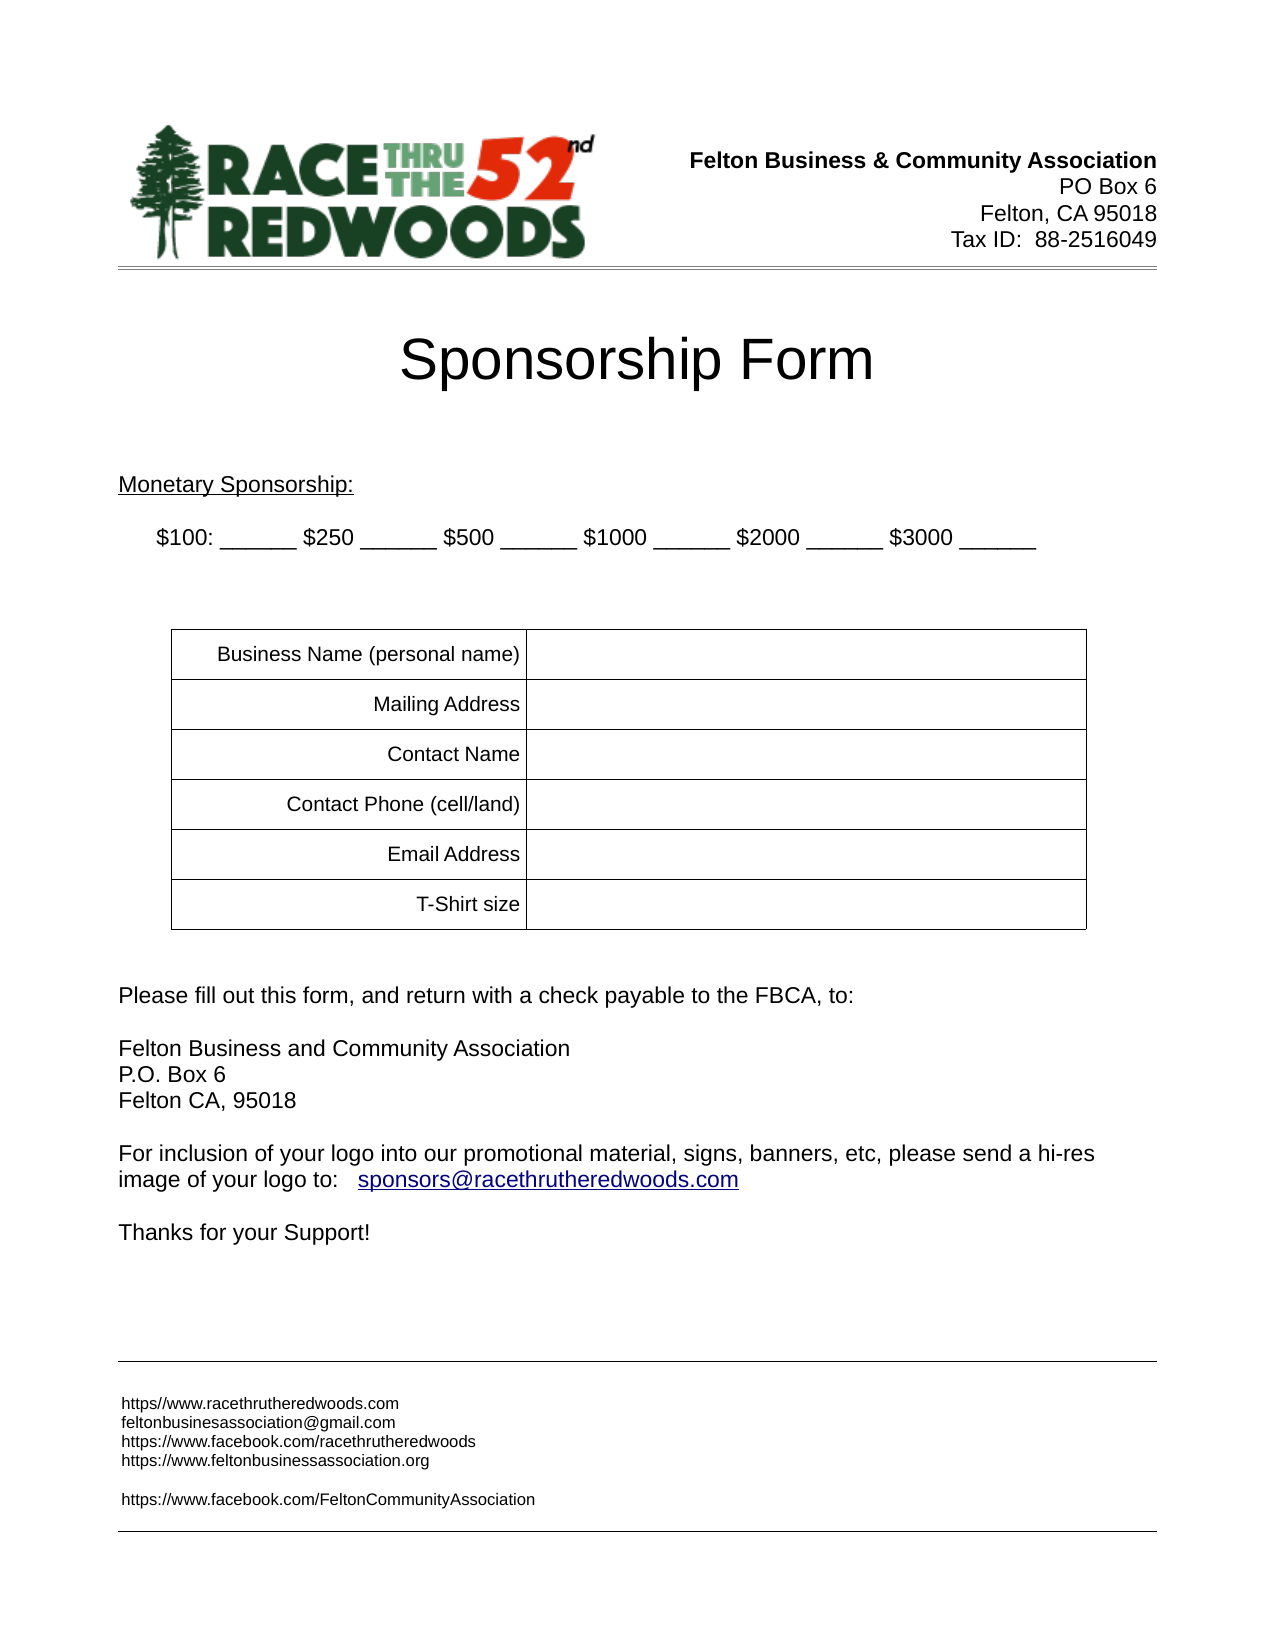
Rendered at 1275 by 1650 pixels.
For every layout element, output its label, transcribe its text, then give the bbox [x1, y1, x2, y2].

table_header [527, 630, 1086, 679]
text $100: ______ $250 ______ $500 ______ $1000 ______ $2000 ______ $3000 ______ [118, 524, 1157, 550]
text Felton CA, 95018 [118, 1087, 1157, 1114]
table_cell Email Address [172, 830, 526, 879]
text Sponsorship Form [118, 325, 1157, 392]
text Felton Business and Community Association [118, 1034, 1157, 1061]
table_header Business Name (personal name) [172, 630, 526, 679]
text P.O. Box 6 [118, 1061, 1157, 1087]
text For inclusion of your logo into our promotional material, signs, banners, etc, please send a hi-res image of your logo to: sponsors@racethrutheredwoods.com [118, 1140, 1157, 1193]
table_cell [527, 880, 1086, 929]
table_cell [527, 680, 1086, 729]
table_cell [527, 780, 1086, 829]
table_cell [527, 830, 1086, 879]
text PO Box 6 [606, 173, 1157, 199]
text Monetary Sponsorship: [118, 471, 1157, 497]
text Felton, CA 95018 [606, 199, 1157, 226]
table_cell Contact Name [172, 730, 526, 779]
table_cell [527, 730, 1086, 779]
text Tax ID: 88-2516049 [606, 226, 1157, 252]
table_cell Mailing Address [172, 680, 526, 729]
table_cell Contact Phone (cell/land) [172, 780, 526, 829]
table_cell T-Shirt size [172, 880, 526, 929]
text Thanks for your Support! [118, 1219, 1157, 1245]
picture [117, 118, 606, 269]
text Felton Business & Community Association [606, 147, 1157, 173]
text Please fill out this form, and return with a check payable to the FBCA, to: [118, 982, 1157, 1008]
